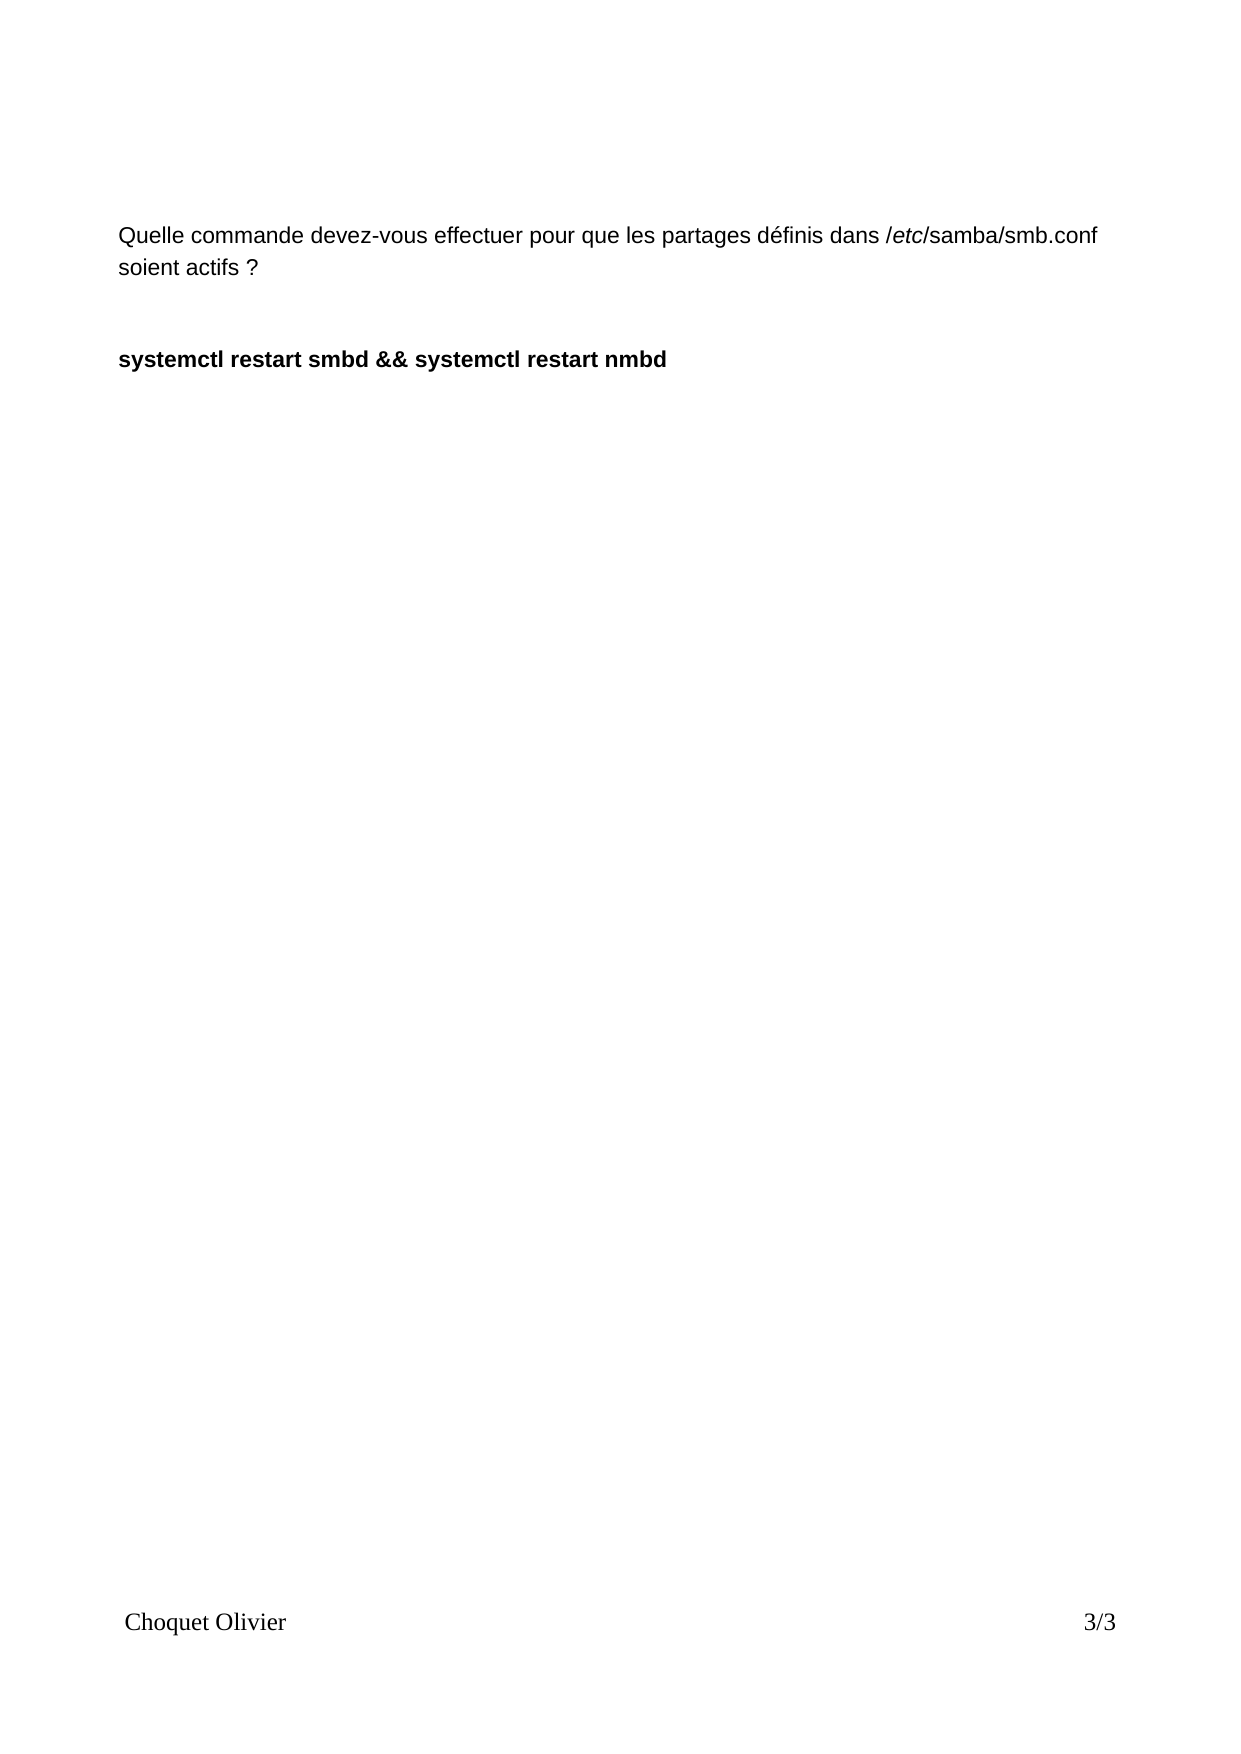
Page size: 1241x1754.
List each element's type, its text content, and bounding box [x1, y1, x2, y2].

text Quelle commande devez-vous effectuer pour que les partages définis dans /etc/samba/smb.conf soient actifs ? [118, 222, 1122, 280]
text systemctl restart smbd && systemctl restart nmbd [118, 346, 1122, 373]
